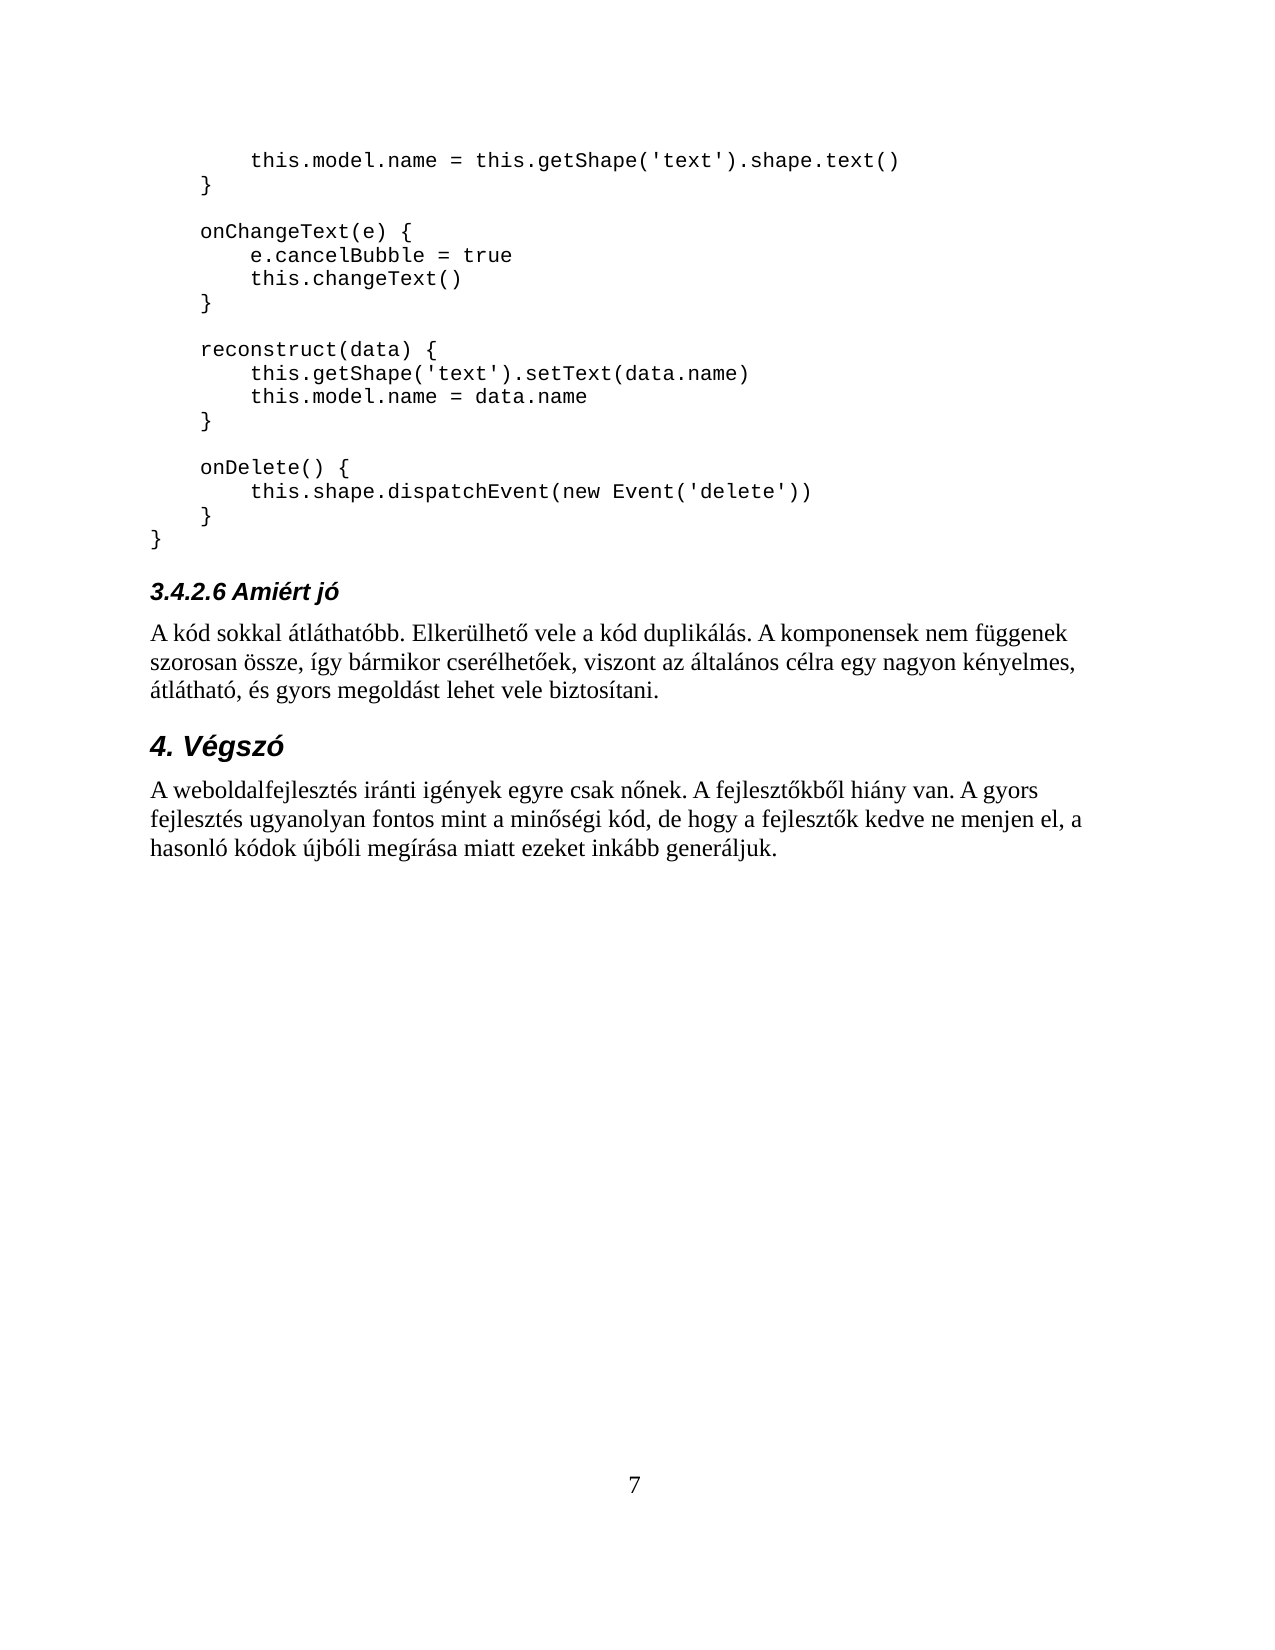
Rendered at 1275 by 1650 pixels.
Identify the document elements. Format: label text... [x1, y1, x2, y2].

text } [150, 528, 1125, 552]
subtitle 4. Végszó [150, 729, 1125, 763]
text e.cancelBubble = true [150, 244, 1125, 268]
text A weboldalfejlesztés iránti igények egyre csak nőnek. A fejlesztőkből hiány van. A gyors fejlesztés ugyanolyan fontos mint a minőségi kód, de hogy a fejlesztők kedve ne menjen el, a hasonló kódok újbóli megírása miatt ezeket inkább generáljuk. [150, 775, 1125, 862]
text this.shape.dispatchEvent(new Event('delete')) [150, 481, 1125, 505]
text onDelete() { [150, 457, 1125, 481]
subtitle 3.4.2.6 Amiért jó [150, 577, 1125, 606]
text reconstruct(data) { [150, 339, 1125, 363]
text } [150, 292, 1125, 316]
text } [150, 174, 1125, 197]
text this.getShape('text').setText(data.name) [150, 363, 1125, 386]
text this.model.name = data.name [150, 386, 1125, 410]
text } [150, 505, 1125, 528]
text A kód sokkal átláthatóbb. Elkerülhető vele a kód duplikálás. A komponensek nem függenek szorosan össze, így bármikor cserélhetőek, viszont az általános célra egy nagyon kényelmes, átlátható, és gyors megoldást lehet vele biztosítani. [150, 618, 1125, 704]
text this.changeText() [150, 268, 1125, 292]
text this.model.name = this.getShape('text').shape.text() [150, 150, 1125, 174]
text } [150, 410, 1125, 434]
text onChangeText(e) { [150, 221, 1125, 244]
